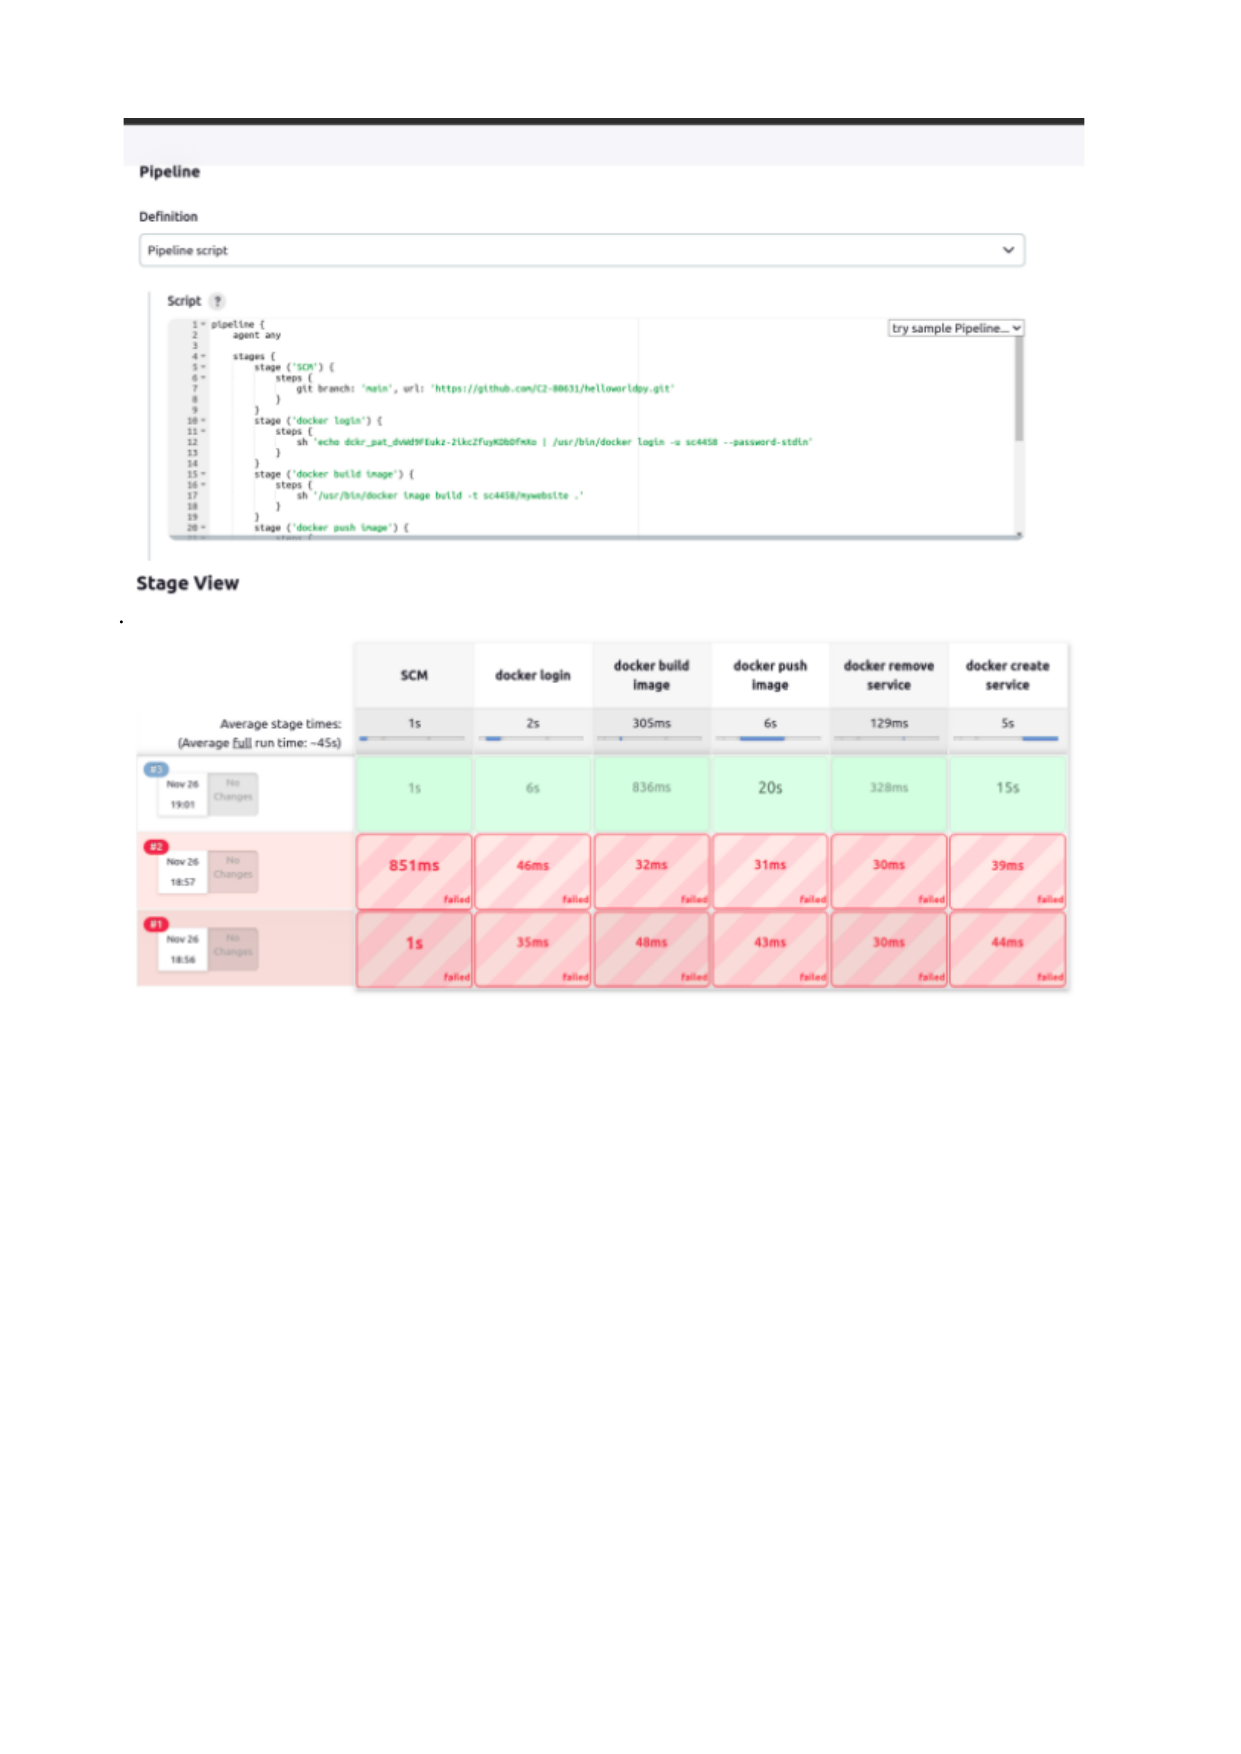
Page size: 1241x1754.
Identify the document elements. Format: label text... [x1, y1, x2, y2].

picture [118, 118, 1123, 601]
text . [118, 601, 1122, 628]
picture [118, 628, 1123, 1005]
